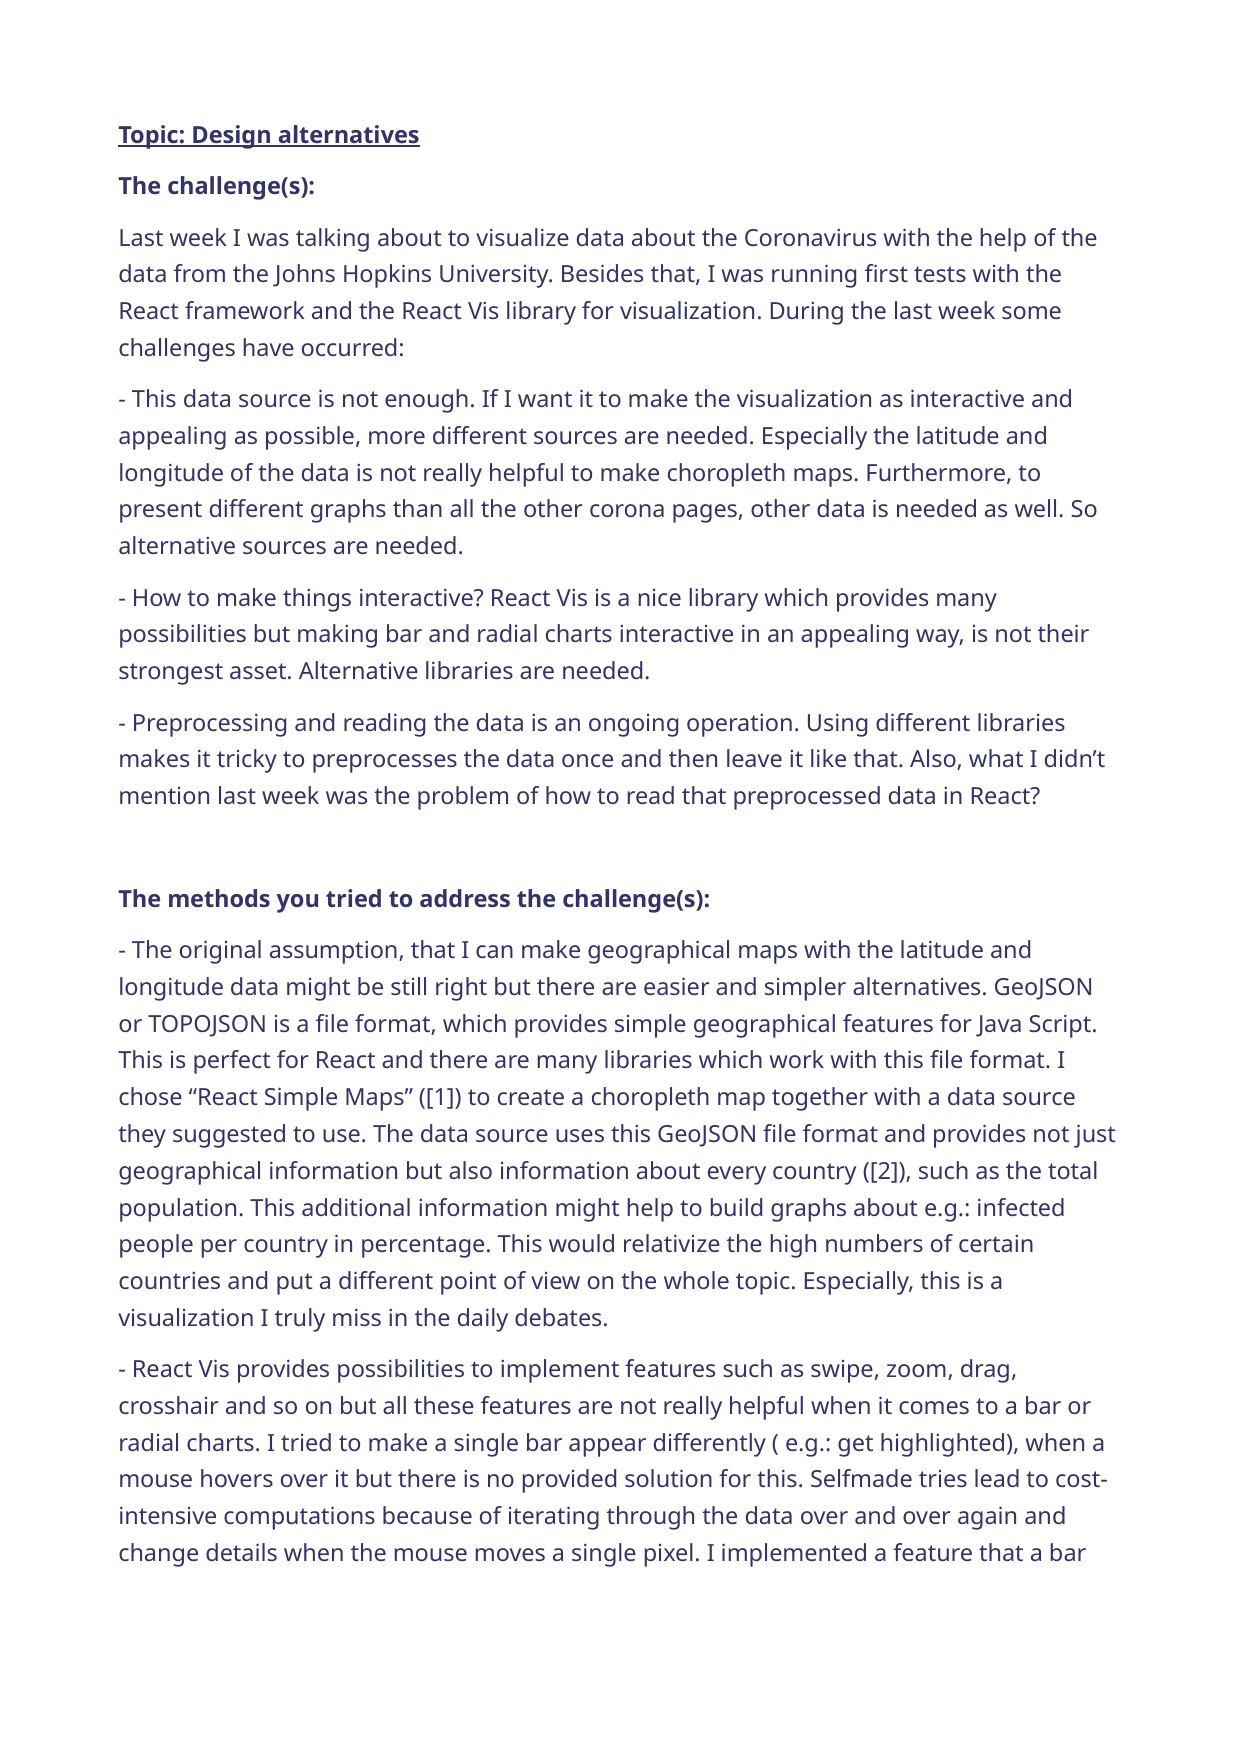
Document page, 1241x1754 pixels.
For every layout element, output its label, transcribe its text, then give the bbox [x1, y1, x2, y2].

text The challenge(s): [118, 169, 1122, 201]
text - How to make things interactive? React Vis is a nice library which provides many possibilities but making bar and radial charts interactive in an appealing way, is not their strongest asset. Alternative libraries are needed. [118, 581, 1122, 686]
text Last week I was talking about to visualize data about the Coronavirus with the help of the data from the Johns Hopkins University. Besides that, I was running first tests with the React framework and the React Vis library for visualization. During the last week some challenges have occurred: [118, 221, 1122, 363]
text - The original assumption, that I can make geographical maps with the latitude and longitude data might be still right but there are easier and simpler alternatives. GeoJSON or TOPOJSON is a file format, which provides simple geographical features for Java Script. This is perfect for React and there are many libraries which work with this file format. I chose “React Simple Maps” ([1]) to create a choropleth map together with a data source they suggested to use. The data source uses this GeoJSON file format and provides not just geographical information but also information about every country ([2]), such as the total population. This additional information might help to build graphs about e.g.: infected people per country in percentage. This would relativize the high numbers of certain countries and put a different point of view on the whole topic. Especially, this is a visualization I truly miss in the daily debates. [118, 933, 1122, 1333]
text Topic: Design alternatives [118, 118, 1122, 150]
text - This data source is not enough. If I want it to make the visualization as interactive and appealing as possible, more different sources are needed. Especially the latitude and longitude of the data is not really helpful to make choropleth maps. Furthermore, to present different graphs than all the other corona pages, other data is needed as well. So alternative sources are needed. [118, 382, 1122, 562]
text - React Vis provides possibilities to implement features such as swipe, zoom, drag, crosshair and so on but all these features are not really helpful when it comes to a bar or radial charts. I tried to make a single bar appear differently ( e.g.: get highlighted), when a mouse hovers over it but there is no provided solution for this. Selfmade tries lead to cost-intensive computations because of iterating through the data over and over again and change details when the mouse moves a single pixel. I implemented a feature that a bar [118, 1352, 1122, 1568]
text The methods you tried to address the challenge(s): [118, 882, 1122, 914]
text - Preprocessing and reading the data is an ongoing operation. Using different libraries makes it tricky to preprocesses the data once and then leave it like that. Also, what I didn’t mention last week was the problem of how to read that preprocessed data in React? [118, 706, 1122, 811]
